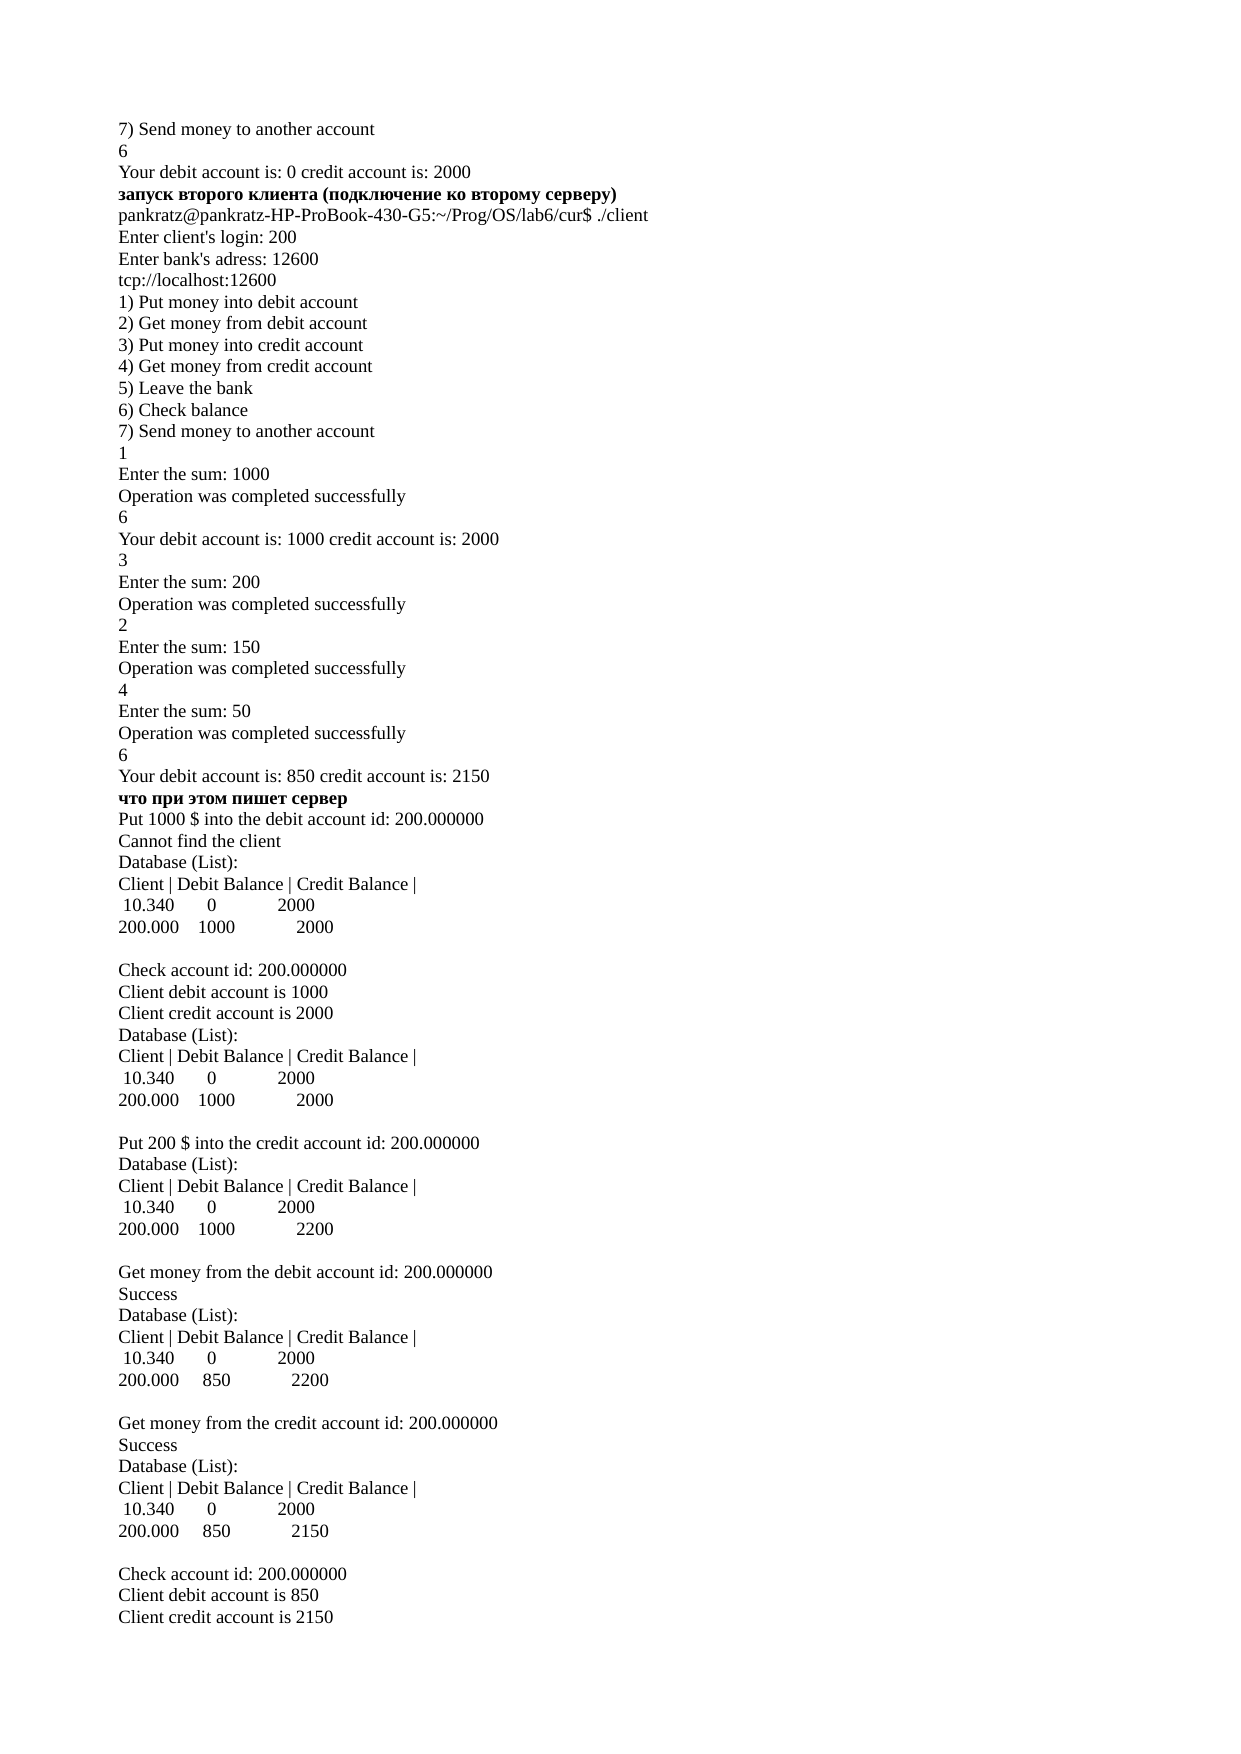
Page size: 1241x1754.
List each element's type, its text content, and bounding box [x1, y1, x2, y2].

text 200.000 850 2150 [118, 1520, 1122, 1541]
text Put 1000 $ into the debit account id: 200.000000 [118, 808, 1122, 830]
text Check account id: 200.000000 [118, 959, 1122, 981]
text 6 [118, 743, 1122, 765]
text Client | Debit Balance | Credit Balance | [118, 1477, 1122, 1498]
text Operation was completed successfully [118, 722, 1122, 743]
text Operation was completed successfully [118, 592, 1122, 614]
text запуск второго клиента (подключение ко второму серверу) [118, 183, 1122, 204]
text Database (List): [118, 851, 1122, 873]
text 6 [118, 506, 1122, 528]
text 200.000 850 2200 [118, 1369, 1122, 1390]
text Enter the sum: 1000 [118, 463, 1122, 485]
text 1) Put money into debit account [118, 291, 1122, 312]
text 200.000 1000 2000 [118, 1088, 1122, 1110]
text 3) Put money into credit account [118, 334, 1122, 355]
text Your debit account is: 850 credit account is: 2150 [118, 765, 1122, 787]
text 10.340 0 2000 [118, 1498, 1122, 1520]
text Enter bank's adress: 12600 [118, 247, 1122, 269]
text Enter the sum: 200 [118, 571, 1122, 592]
text 10.340 0 2000 [118, 1196, 1122, 1218]
text 10.340 0 2000 [118, 894, 1122, 916]
text Client | Debit Balance | Credit Balance | [118, 873, 1122, 894]
text что при этом пишет сервер [118, 787, 1122, 808]
text Database (List): [118, 1455, 1122, 1477]
text 6 [118, 140, 1122, 161]
text 7) Send money to another account [118, 118, 1122, 140]
text 6) Check balance [118, 398, 1122, 420]
text Client debit account is 850 [118, 1584, 1122, 1606]
text Database (List): [118, 1304, 1122, 1326]
text Enter the sum: 150 [118, 636, 1122, 657]
text Enter client's login: 200 [118, 226, 1122, 247]
text Success [118, 1433, 1122, 1455]
text Success [118, 1282, 1122, 1304]
text Client credit account is 2150 [118, 1606, 1122, 1627]
text 10.340 0 2000 [118, 1347, 1122, 1369]
text Your debit account is: 1000 credit account is: 2000 [118, 528, 1122, 549]
text Enter the sum: 50 [118, 700, 1122, 722]
text Get money from the credit account id: 200.000000 [118, 1412, 1122, 1433]
text 4) Get money from credit account [118, 355, 1122, 377]
text 4 [118, 679, 1122, 700]
text Client credit account is 2000 [118, 1002, 1122, 1024]
text 3 [118, 549, 1122, 571]
text 10.340 0 2000 [118, 1067, 1122, 1088]
text 1 [118, 442, 1122, 463]
text 7) Send money to another account [118, 420, 1122, 442]
text Check account id: 200.000000 [118, 1563, 1122, 1584]
text Client | Debit Balance | Credit Balance | [118, 1175, 1122, 1196]
text 5) Leave the bank [118, 377, 1122, 398]
text Database (List): [118, 1153, 1122, 1175]
text tcp://localhost:12600 [118, 269, 1122, 291]
text Operation was completed successfully [118, 657, 1122, 679]
text Database (List): [118, 1024, 1122, 1045]
text Put 200 $ into the credit account id: 200.000000 [118, 1132, 1122, 1153]
text 200.000 1000 2200 [118, 1218, 1122, 1239]
text Client debit account is 1000 [118, 981, 1122, 1002]
text Cannot find the client [118, 830, 1122, 851]
text Get money from the debit account id: 200.000000 [118, 1261, 1122, 1282]
text Your debit account is: 0 credit account is: 2000 [118, 161, 1122, 183]
text 2 [118, 614, 1122, 636]
text Client | Debit Balance | Credit Balance | [118, 1326, 1122, 1347]
text Client | Debit Balance | Credit Balance | [118, 1045, 1122, 1067]
text Operation was completed successfully [118, 485, 1122, 506]
text pankratz@pankratz-HP-ProBook-430-G5:~/Prog/OS/lab6/cur$ ./client [118, 204, 1122, 226]
text 2) Get money from debit account [118, 312, 1122, 334]
text 200.000 1000 2000 [118, 916, 1122, 937]
